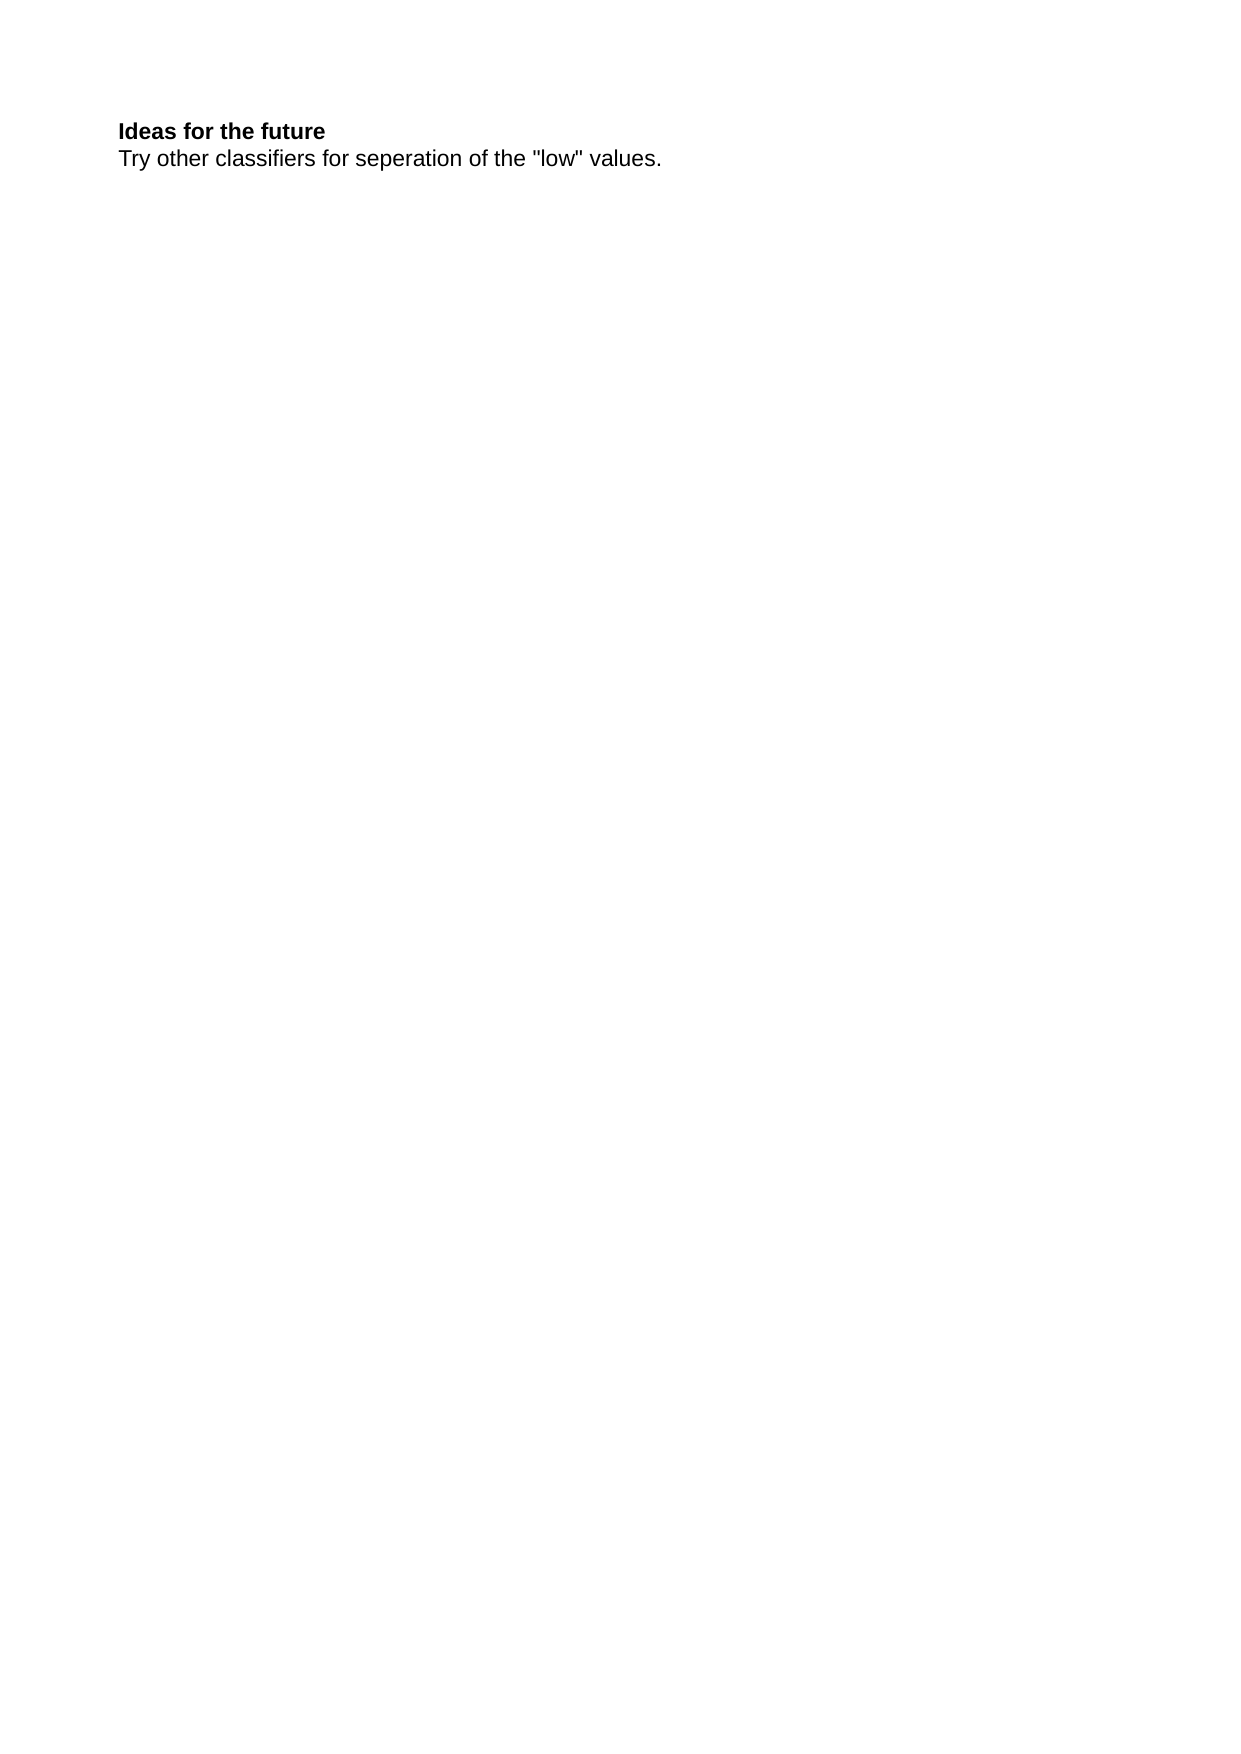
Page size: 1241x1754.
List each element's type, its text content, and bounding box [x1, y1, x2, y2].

text Ideas for the future [118, 118, 1122, 144]
text Try other classifiers for seperation of the "low" values. [118, 144, 1122, 171]
